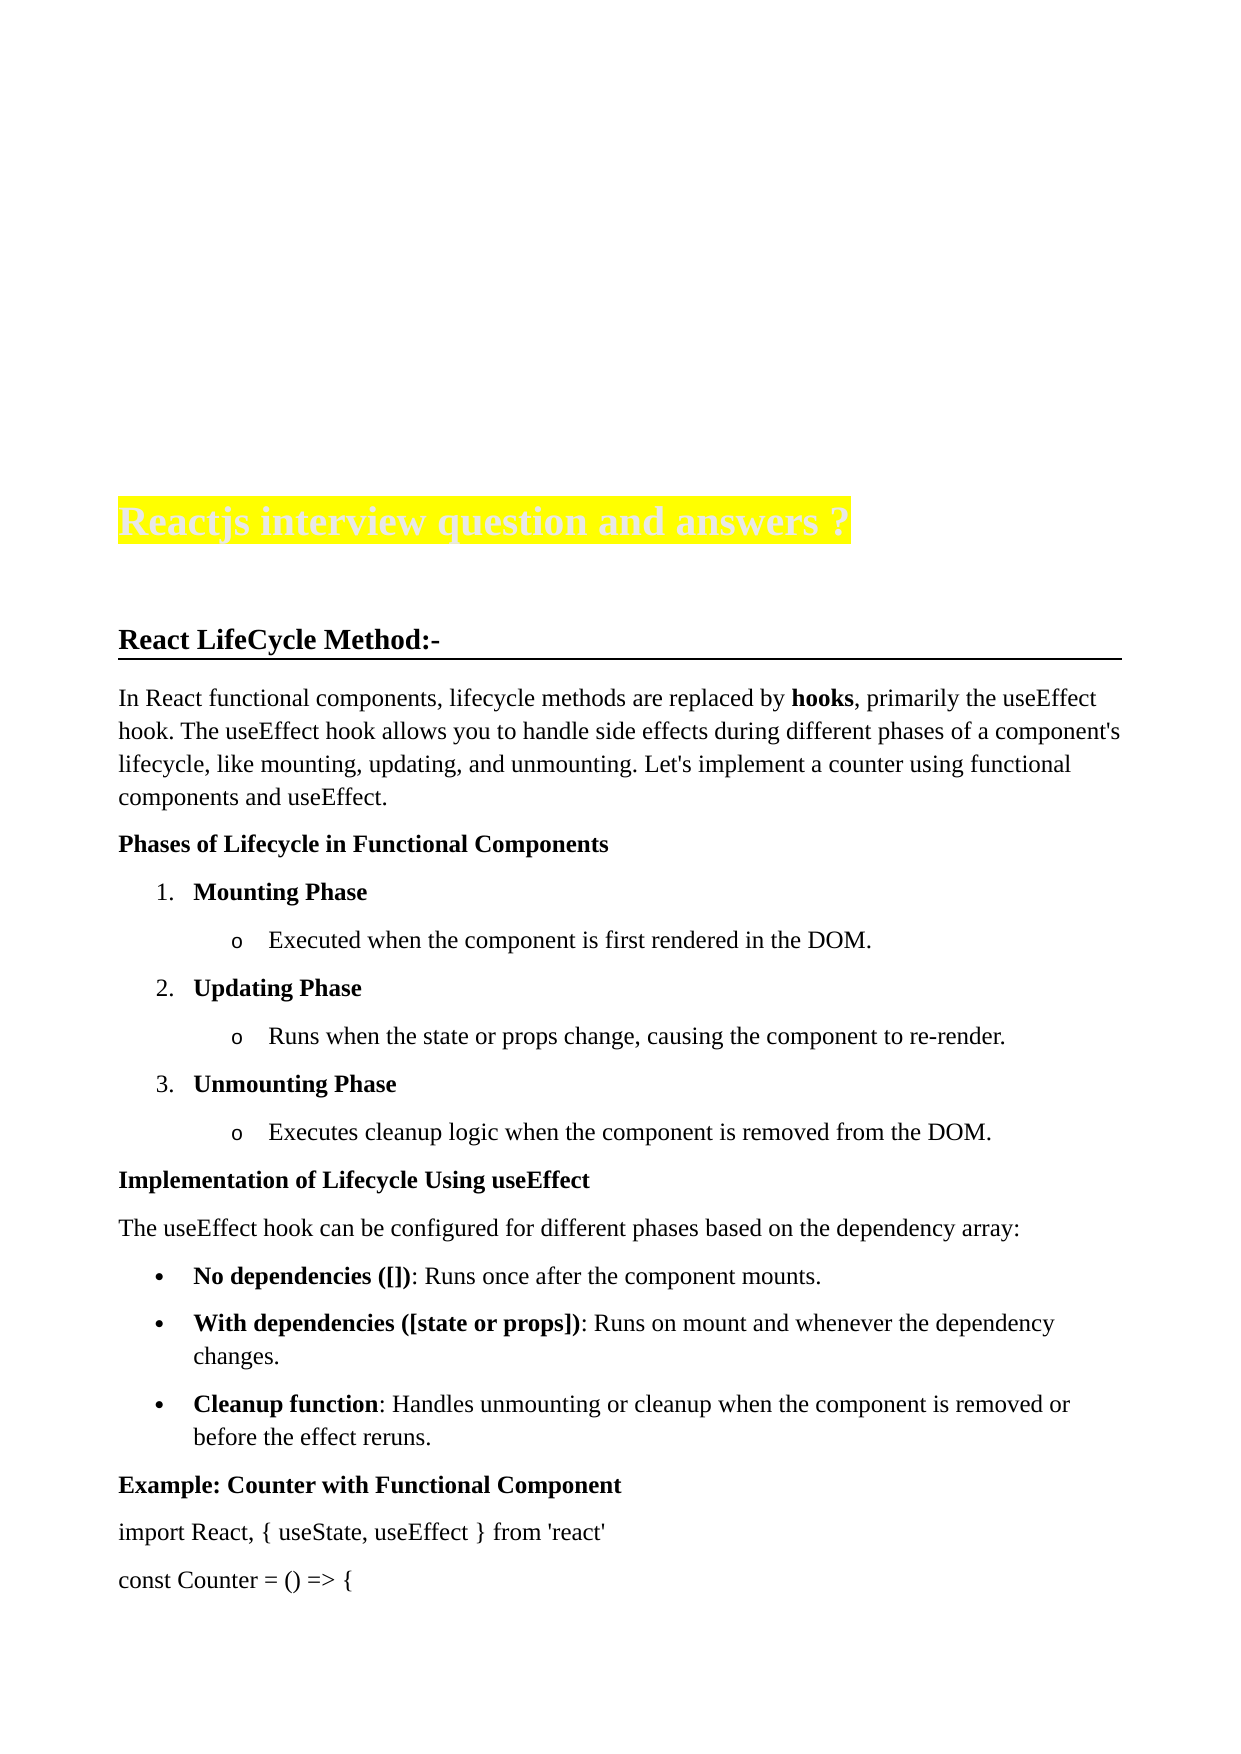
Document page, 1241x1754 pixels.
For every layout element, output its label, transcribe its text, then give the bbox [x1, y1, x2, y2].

list With dependencies ([state or props]): Runs on mount and whenever the dependency changes. [156, 1308, 1122, 1370]
list Unmounting Phase [156, 1069, 1122, 1098]
list Updating Phase [156, 973, 1122, 1002]
text In React functional components, lifecycle methods are replaced by hooks, primarily the useEffect hook. The useEffect hook allows you to handle side effects during different phases of a component's lifecycle, like mounting, updating, and unmounting. Let's implement a counter using functional components and useEffect. [118, 683, 1122, 811]
list Cleanup function: Handles unmounting or cleanup when the component is removed or before the effect reruns. [156, 1389, 1122, 1451]
text import React, { useState, useEffect } from 'react' [118, 1517, 1122, 1546]
list Mounting Phase [156, 877, 1122, 906]
list No dependencies ([]): Runs once after the component mounts. [156, 1261, 1122, 1289]
text Example: Counter with Functional Component [118, 1470, 1122, 1498]
text Implementation of Lifecycle Using useEffect [118, 1166, 1122, 1194]
subtitle React LifeCycle Method:- [118, 622, 1122, 658]
text The useEffect hook can be configured for different phases based on the dependency array: [118, 1213, 1122, 1242]
text const Counter = () => { [118, 1565, 1122, 1594]
list Executes cleanup logic when the component is removed from the DOM. [231, 1117, 1122, 1147]
text Phases of Lifecycle in Functional Components [118, 829, 1122, 858]
list Executed when the component is first rendered in the DOM. [231, 925, 1122, 954]
list Runs when the state or props change, causing the component to re-render. [231, 1021, 1122, 1051]
subtitle Reactjs interview question and answers ? [118, 496, 1122, 544]
